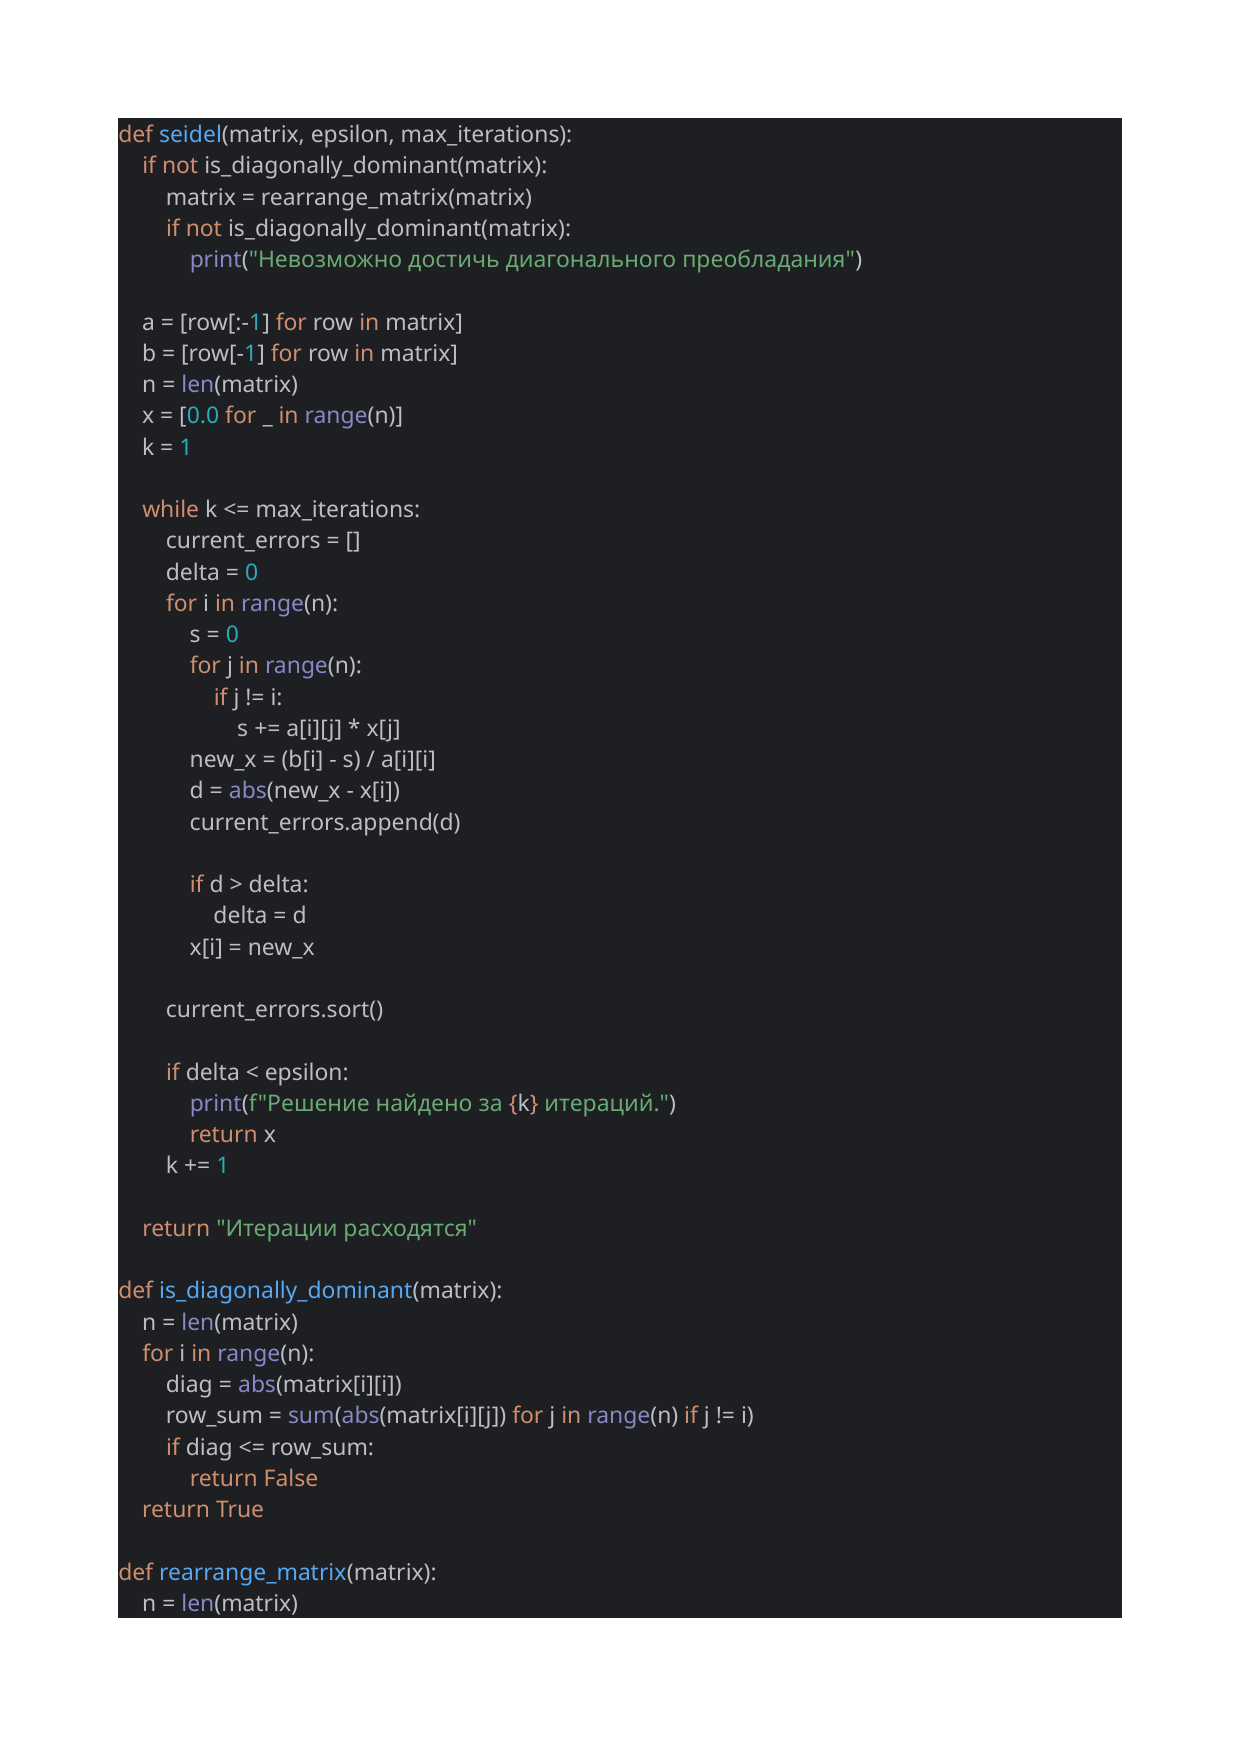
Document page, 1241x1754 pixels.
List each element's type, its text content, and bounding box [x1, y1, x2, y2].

text def seidel(matrix, epsilon, max_iterations): if not is_diagonally_dominant(matrix): matrix = rearrange_matrix(matrix) if not is_diagonally_dominant(matrix): print("Невозможно достичь диагонального преобладания") a = [row[:-1] for row in matrix] b = [row[-1] for row in matrix] n = len(matrix) x = [0.0 for _ in range(n)] k = 1 while k <= max_iterations: current_errors = [] delta = 0 for i in range(n): s = 0 for j in range(n): if j != i: s += a[i][j] * x[j] new_x = (b[i] - s) / a[i][i] d = abs(new_x - x[i]) current_errors.append(d) if d > delta: delta = d x[i] = new_x current_errors.sort() if delta < epsilon: print(f"Решение найдено за {k} итераций.") return x k += 1 return "Итерации расходятся" def is_diagonally_dominant(matrix): n = len(matrix) for i in range(n): diag = abs(matrix[i][i]) row_sum = sum(abs(matrix[i][j]) for j in range(n) if j != i) if diag <= row_sum: return False return True def rearrange_matrix(matrix): n = len(matrix) [118, 118, 1122, 1618]
